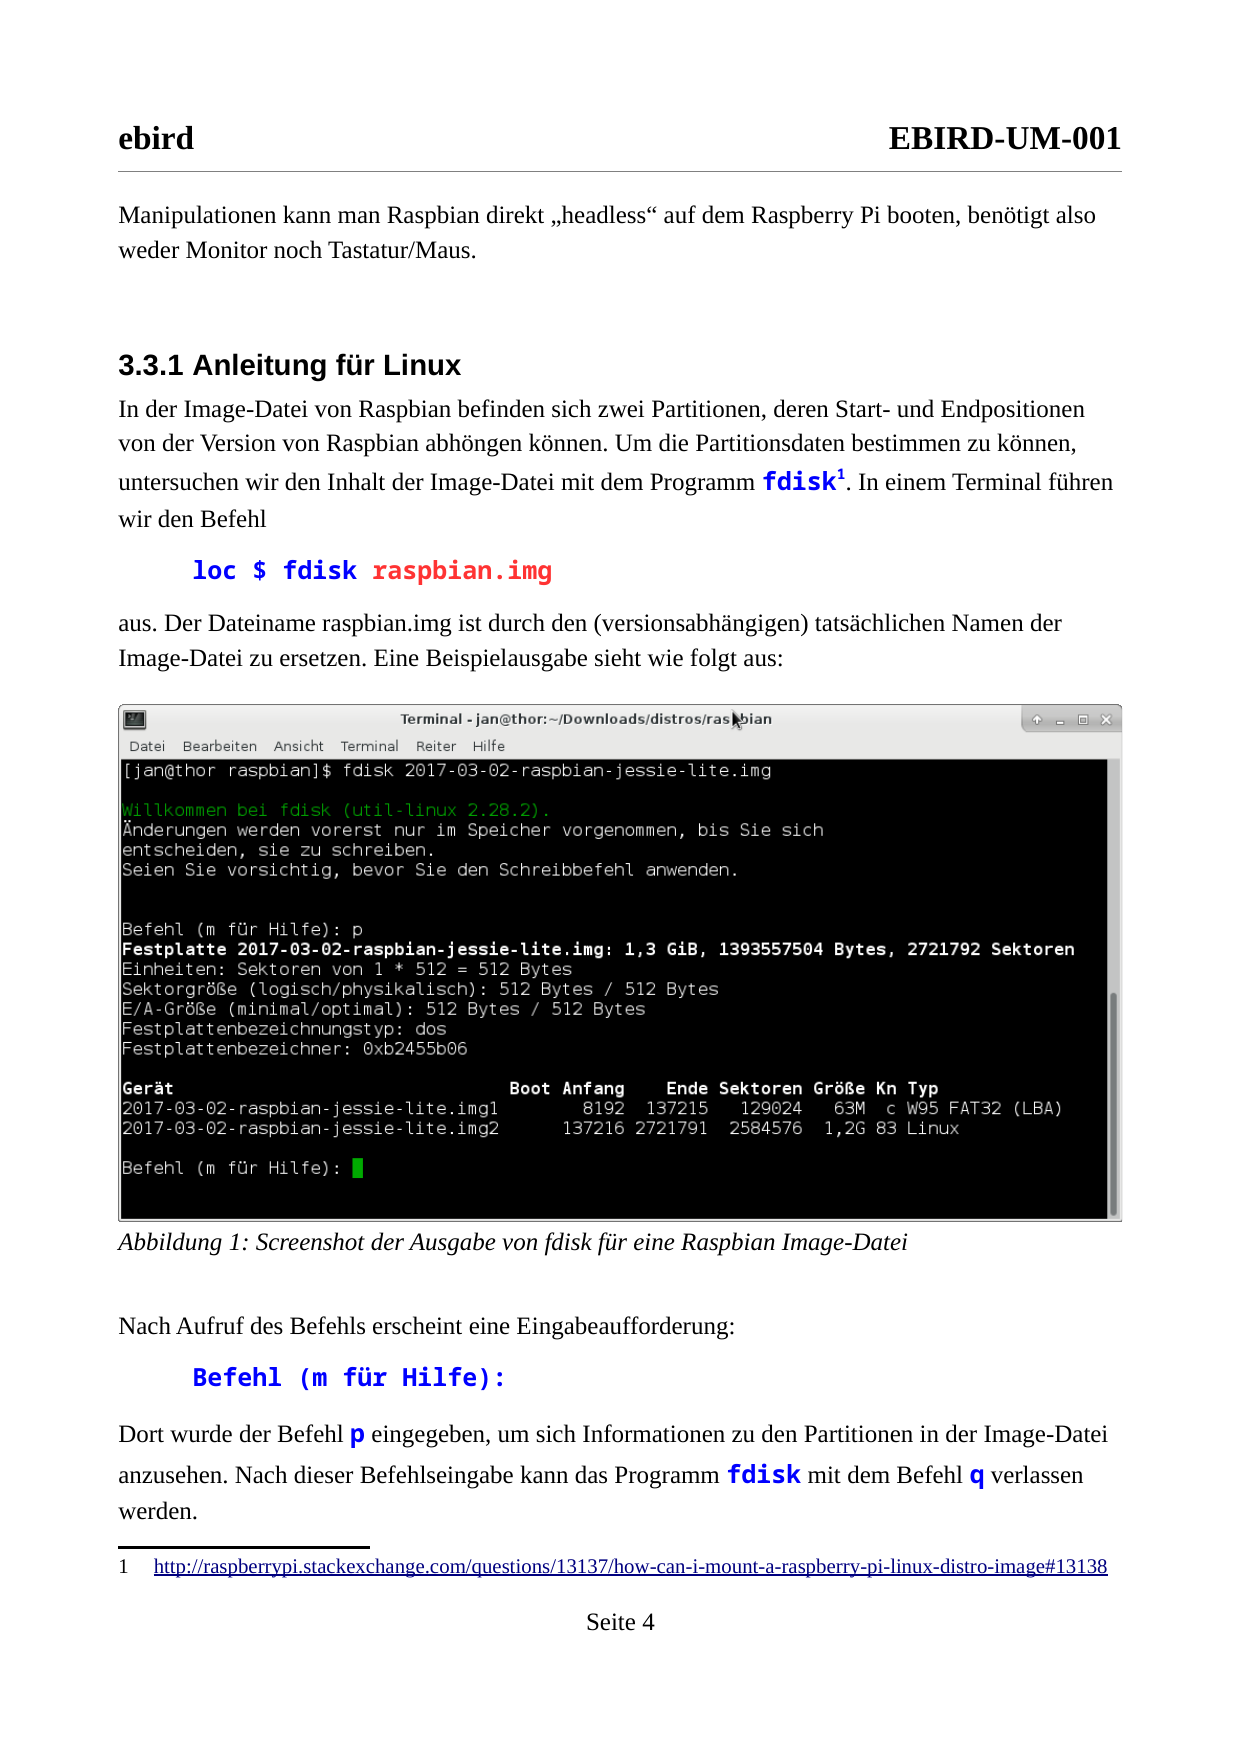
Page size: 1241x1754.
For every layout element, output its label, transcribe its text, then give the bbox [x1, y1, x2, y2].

text Nach Aufruf des Befehls erscheint eine Eingabeaufforderung: [118, 1311, 1122, 1340]
text Befehl (m für Hilfe): [192, 1360, 1122, 1394]
text Dort wurde der Befehl p eingegeben, um sich Informationen zu den Partitionen in der Image-Datei anzusehen. Nach dieser Befehlseingabe kann das Programm fdisk mit dem Befehl q verlassen werden. [118, 1415, 1122, 1525]
text In der Image-Datei von Raspbian befinden sich zwei Partitionen, deren Start- und Endpositionen von der Version von Raspbian abhöngen können. Um die Partitionsdaten bestimmen zu können, untersuchen wir den Inhalt der Image-Datei mit dem Programm fdisk. In einem Terminal führen wir den Befehl [118, 394, 1122, 533]
text Abbildung 1: Screenshot der Ausgabe von fdisk für eine Raspbian Image-Datei [118, 1222, 1122, 1256]
text Manipulationen kann man Raspbian direkt „headless“ auf dem Raspberry Pi booten, benötigt also weder Monitor noch Tastatur/Maus. [118, 201, 1122, 264]
text aus. Der Dateiname raspbian.img ist durch den (versionsabhängigen) tatsächlichen Namen der Image-Datei zu ersetzen. Eine Beispielausgabe sieht wie folgt aus: [118, 608, 1122, 672]
subtitle Anleitung für Linux [118, 348, 1122, 382]
picture [118, 704, 1123, 1222]
text http://raspberrypi.stackexchange.com/questions/13137/how-can-i-mount-a-raspberry-pi-linux-distro-image#13138 [118, 1553, 1122, 1578]
text loc $ fdisk raspbian.img [192, 553, 1122, 587]
